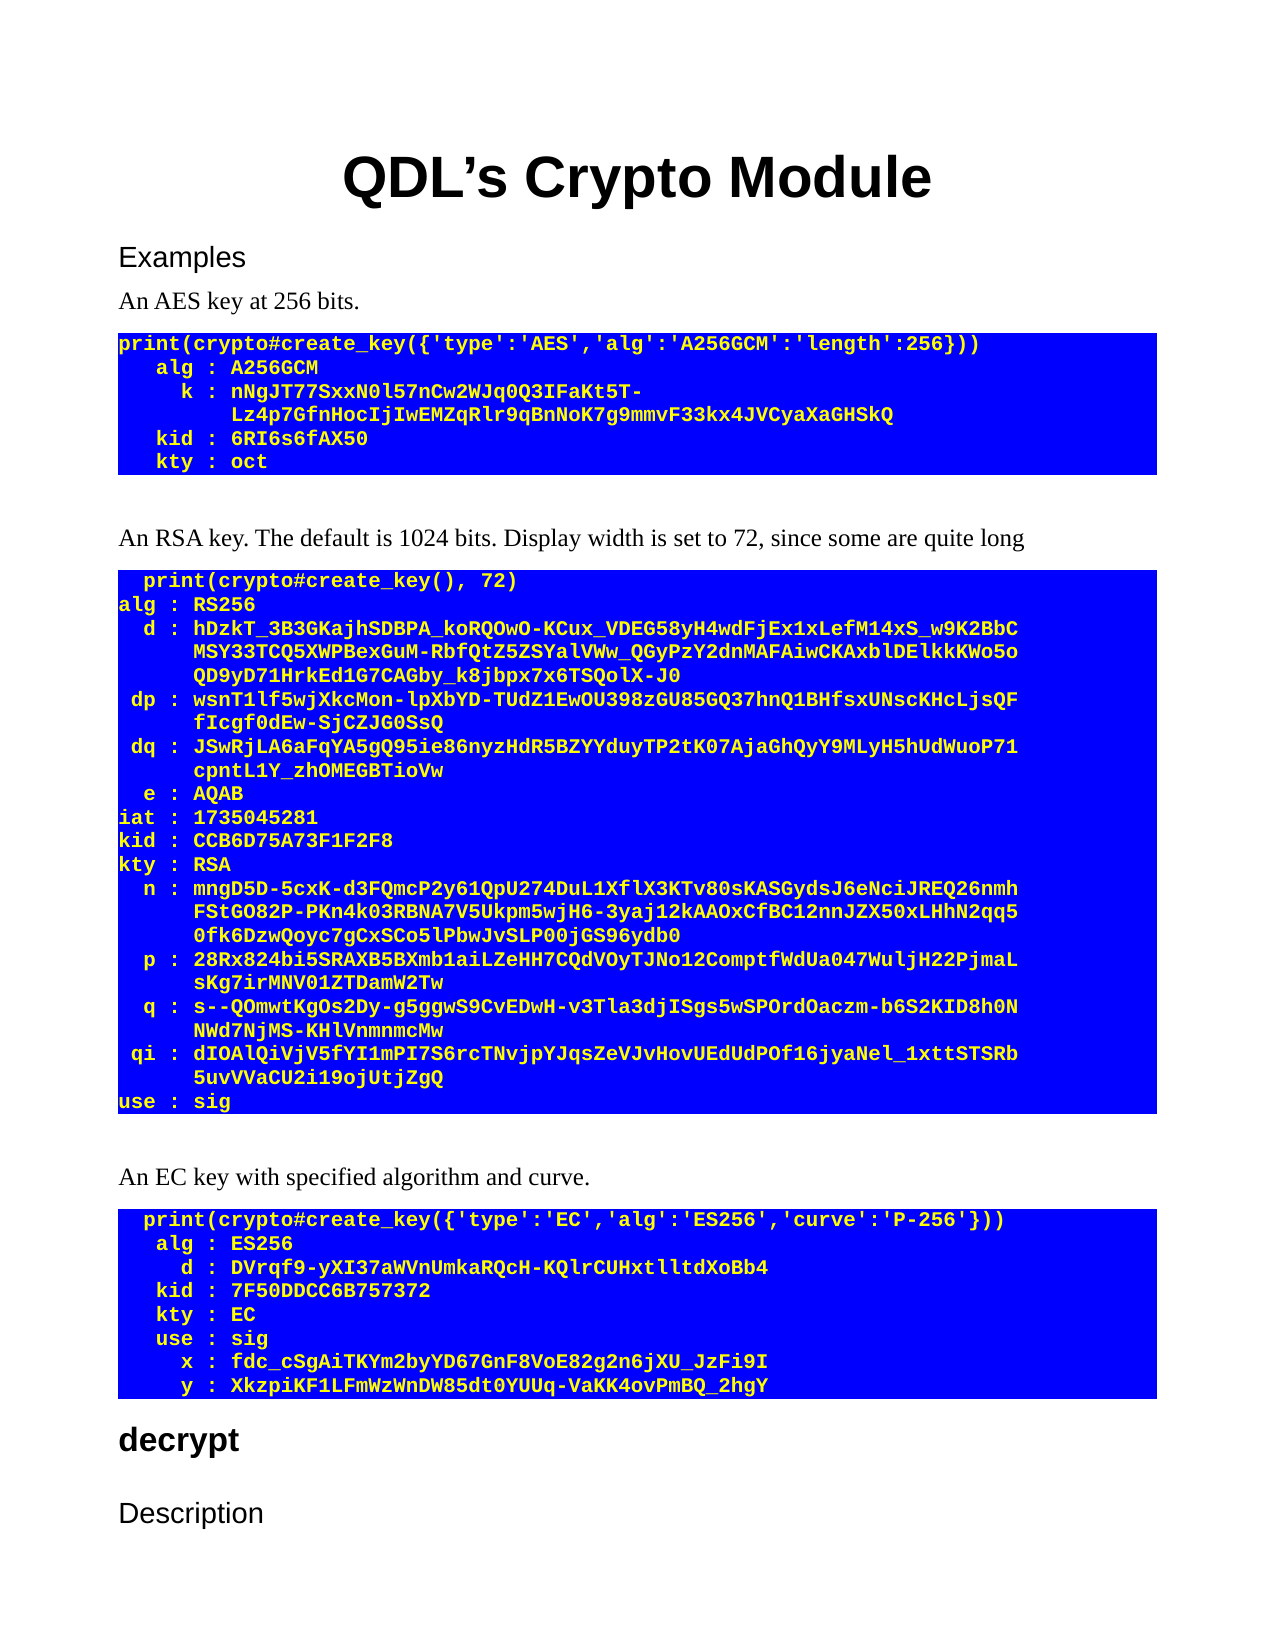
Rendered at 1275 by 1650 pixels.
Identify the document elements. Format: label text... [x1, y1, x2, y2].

text dp : wsnT1lf5wjXkcMon-lpXbYD-TUdZ1EwOU398zGU85GQ37hnQ1BHfsxUNscKHcLjsQF [118, 689, 1157, 712]
text NWd7NjMS-KHlVnmnmcMw [118, 1020, 1157, 1043]
text alg : ES256 [118, 1233, 1157, 1257]
text sKg7irMNV01ZTDamW2Tw [118, 972, 1157, 996]
text alg : RS256 [118, 594, 1157, 618]
text kty : RSA [118, 854, 1157, 878]
text use : sig [118, 1328, 1157, 1351]
text kid : 6RI6s6fAX50 [118, 428, 1157, 452]
text k : nNgJT77SxxN0l57nCw2WJq0Q3IFaKt5T- Lz4p7GfnHocIjIwEMZqRlr9qBnNoK7g9mmvF33kx4JVCyaXaGHSkQ [118, 381, 1157, 428]
text e : AQAB [118, 783, 1157, 807]
text p : 28Rx824bi5SRAXB5BXmb1aiLZeHH7CQdVOyTJNo12ComptfWdUa047WuljH22PjmaL [118, 949, 1157, 972]
text iat : 1735045281 [118, 807, 1157, 831]
text fIcgf0dEw-SjCZJG0SsQ [118, 712, 1157, 736]
text 5uvVVaCU2i19ojUtjZgQ [118, 1067, 1157, 1091]
text kty : EC [118, 1304, 1157, 1328]
text dq : JSwRjLA6aFqYA5gQ95ie86nyzHdR5BZYYduyTP2tK07AjaGhQyY9MLyH5hUdWuoP71 [118, 736, 1157, 759]
text kid : CCB6D75A73F1F2F8 [118, 831, 1157, 854]
text qi : dIOAlQiVjV5fYI1mPI7S6rcTNvjpYJqsZeVJvHovUEdUdPOf16jyaNel_1xttSTSRb [118, 1043, 1157, 1067]
text MSY33TCQ5XWPBexGuM-RbfQtZ5ZSYalVWw_QGyPzY2dnMAFAiwCKAxblDElkkKWo5o [118, 641, 1157, 665]
text 0fk6DzwQoyc7gCxSCo5lPbwJvSLP00jGS96ydb0 [118, 925, 1157, 949]
text d : hDzkT_3B3GKajhSDBPA_koRQOwO-KCux_VDEG58yH4wdFjEx1xLefM14xS_w9K2BbC [118, 618, 1157, 641]
text print(crypto#create_key(), 72) [118, 570, 1157, 594]
text x : fdc_cSgAiTKYm2byYD67GnF8VoE82g2n6jXU_JzFi9I [118, 1351, 1157, 1375]
text An RSA key. The default is 1024 bits. Display width is set to 72, since some are quite long [118, 523, 1157, 552]
subtitle decrypt [118, 1419, 1157, 1458]
text FStGO82P-PKn4k03RBNA7V5Ukpm5wjH6-3yaj12kAAOxCfBC12nnJZX50xLHhN2qq5 [118, 901, 1157, 925]
text n : mngD5D-5cxK-d3FQmcP2y61QpU274DuL1XflX3KTv80sKASGydsJ6eNciJREQ26nmh [118, 878, 1157, 901]
subtitle Description [118, 1496, 1157, 1529]
text q : s--QOmwtKgOs2Dy-g5ggwS9CvEDwH-v3Tla3djISgs5wSPOrdOaczm-b6S2KID8h0N [118, 996, 1157, 1020]
text kid : 7F50DDCC6B757372 [118, 1280, 1157, 1304]
subtitle Examples [118, 240, 1157, 273]
text alg : A256GCM [118, 357, 1157, 381]
text print(crypto#create_key({'type':'AES','alg':'A256GCM':'length':256})) [118, 333, 1157, 357]
text An EC key with specified algorithm and curve. [118, 1162, 1157, 1191]
text kty : oct [118, 452, 1157, 475]
text y : XkzpiKF1LFmWzWnDW85dt0YUUq-VaKK4ovPmBQ_2hgY [118, 1375, 1157, 1399]
text An AES key at 256 bits. [118, 286, 1157, 314]
text use : sig [118, 1091, 1157, 1114]
text print(crypto#create_key({'type':'EC','alg':'ES256','curve':'P-256'})) [118, 1209, 1157, 1233]
text QD9yD71HrkEd1G7CAGby_k8jbpx7x6TSQolX-J0 [118, 665, 1157, 689]
text cpntL1Y_zhOMEGBTioVw [118, 759, 1157, 783]
text d : DVrqf9-yXI37aWVnUmkaRQcH-KQlrCUHxtlltdXoBb4 [118, 1257, 1157, 1280]
